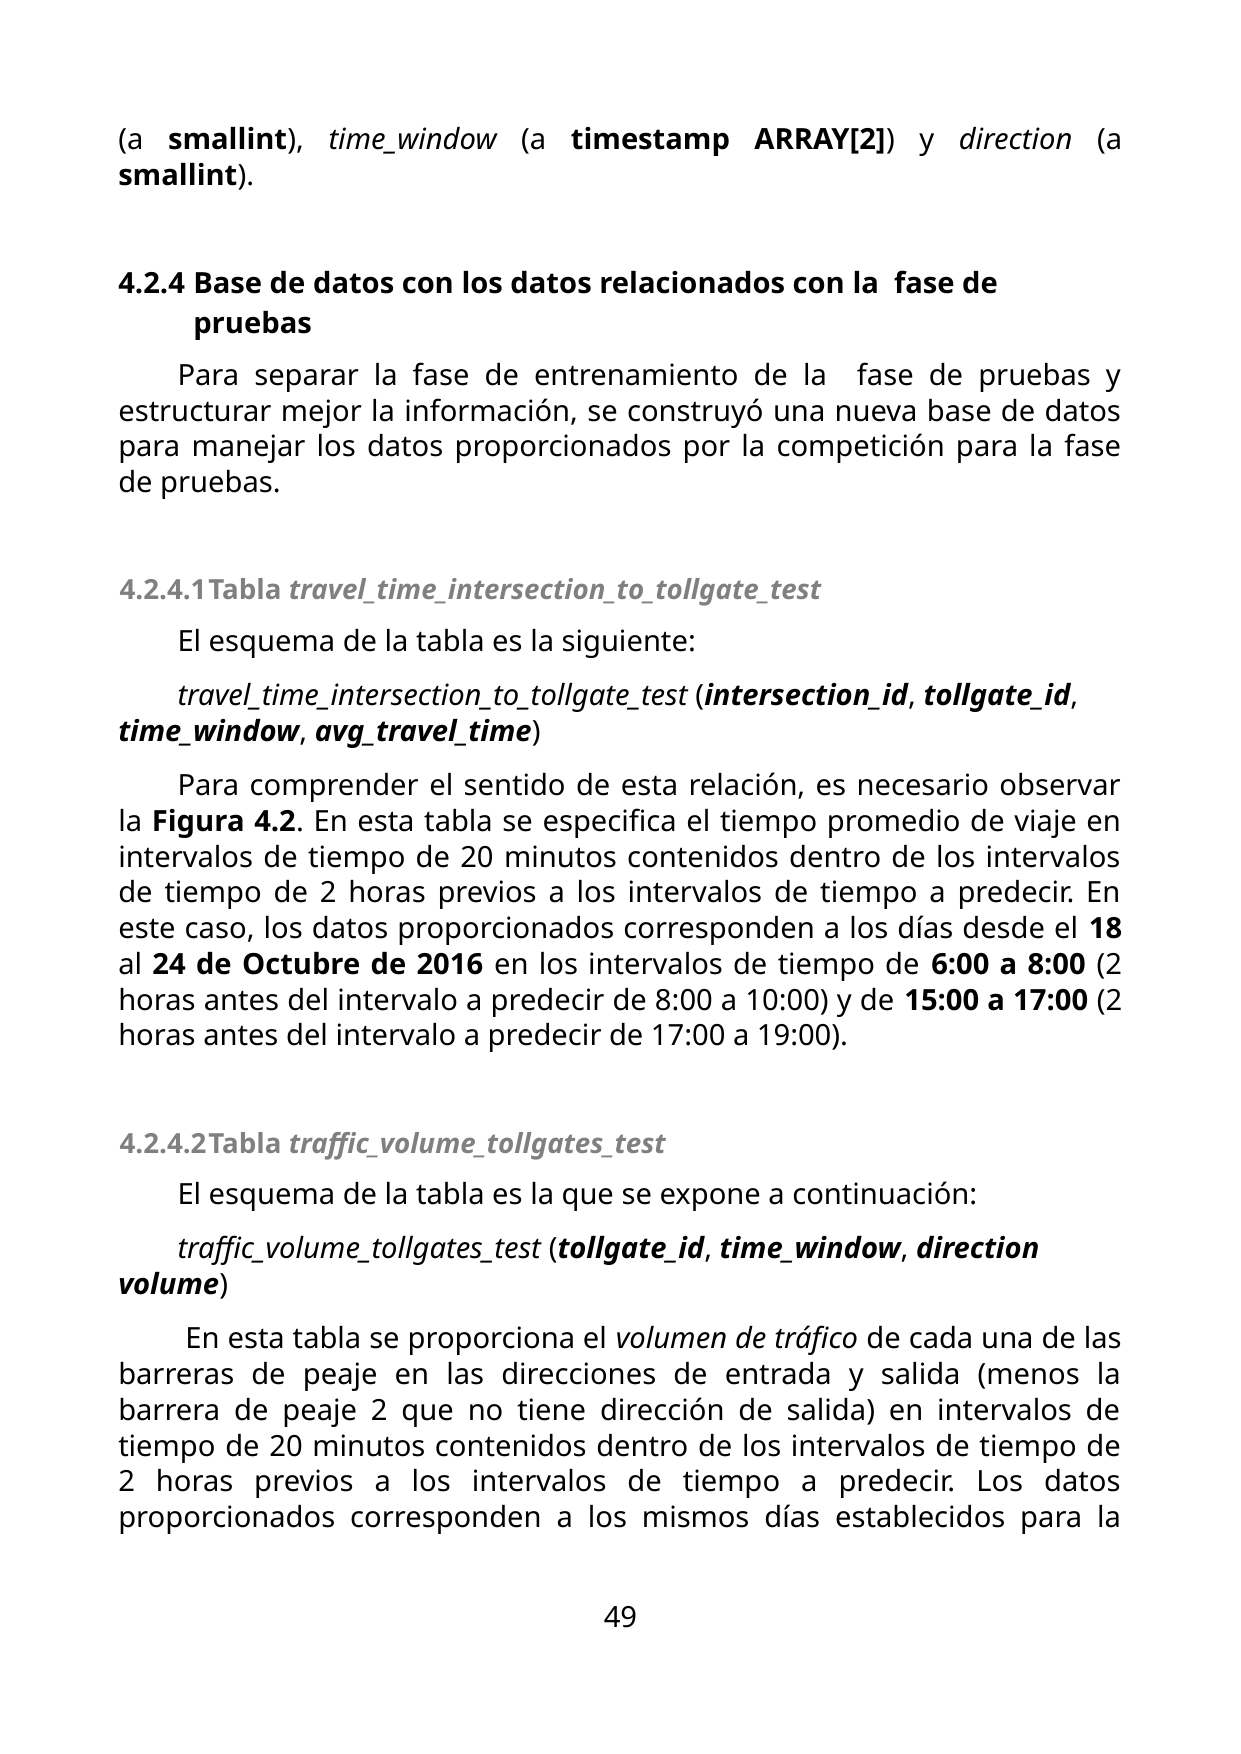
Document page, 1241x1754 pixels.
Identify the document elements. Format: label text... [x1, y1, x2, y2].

text El esquema de la tabla es la que se expone a continuación: [118, 1173, 1122, 1213]
text traffic_volume_tollgates_test (tollgate_id, time_window, direction volume) [118, 1228, 1122, 1303]
subtitle Tabla traffic_volume_tollgates_test [119, 1123, 1122, 1161]
subtitle Tabla travel_time_intersection_to_tollgate_test [119, 570, 1122, 608]
text (a smallint), time_window (a timestamp ARRAY[2]) y direction (a smallint). [118, 118, 1122, 193]
text Para comprender el sentido de esta relación, es necesario observar la Figura 4.2. En esta tabla se especifica el tiempo promedio de viaje en intervalos de tiempo de 20 minutos contenidos dentro de los intervalos de tiempo de 2 horas previos a los intervalos de tiempo a predecir. En este caso, los datos proporcionados corresponden a los días desde el 18 al 24 de Octubre de 2016 en los intervalos de tiempo de 6:00 a 8:00 (2 horas antes del intervalo a predecir de 8:00 a 10:00) y de 15:00 a 17:00 (2 horas antes del intervalo a predecir de 17:00 a 19:00). [118, 764, 1122, 1054]
text El esquema de la tabla es la siguiente: [118, 620, 1122, 660]
text travel_time_intersection_to_tollgate_test (intersection_id, tollgate_id, time_window, avg_travel_time) [118, 674, 1122, 750]
text Para separar la fase de entrenamiento de la fase de pruebas y estructurar mejor la información, se construyó una nueva base de datos para manejar los datos proporcionados por la competición para la fase de pruebas. [118, 354, 1122, 501]
subtitle Base de datos con los datos relacionados con la fase de pruebas [118, 262, 1122, 342]
text En esta tabla se proporciona el volumen de tráfico de cada una de las barreras de peaje en las direcciones de entrada y salida (menos la barrera de peaje 2 que no tiene dirección de salida) en intervalos de tiempo de 20 minutos contenidos dentro de los intervalos de tiempo de 2 horas previos a los intervalos de tiempo a predecir. Los datos proporcionados corresponden a los mismos días establecidos para la [118, 1318, 1122, 1536]
